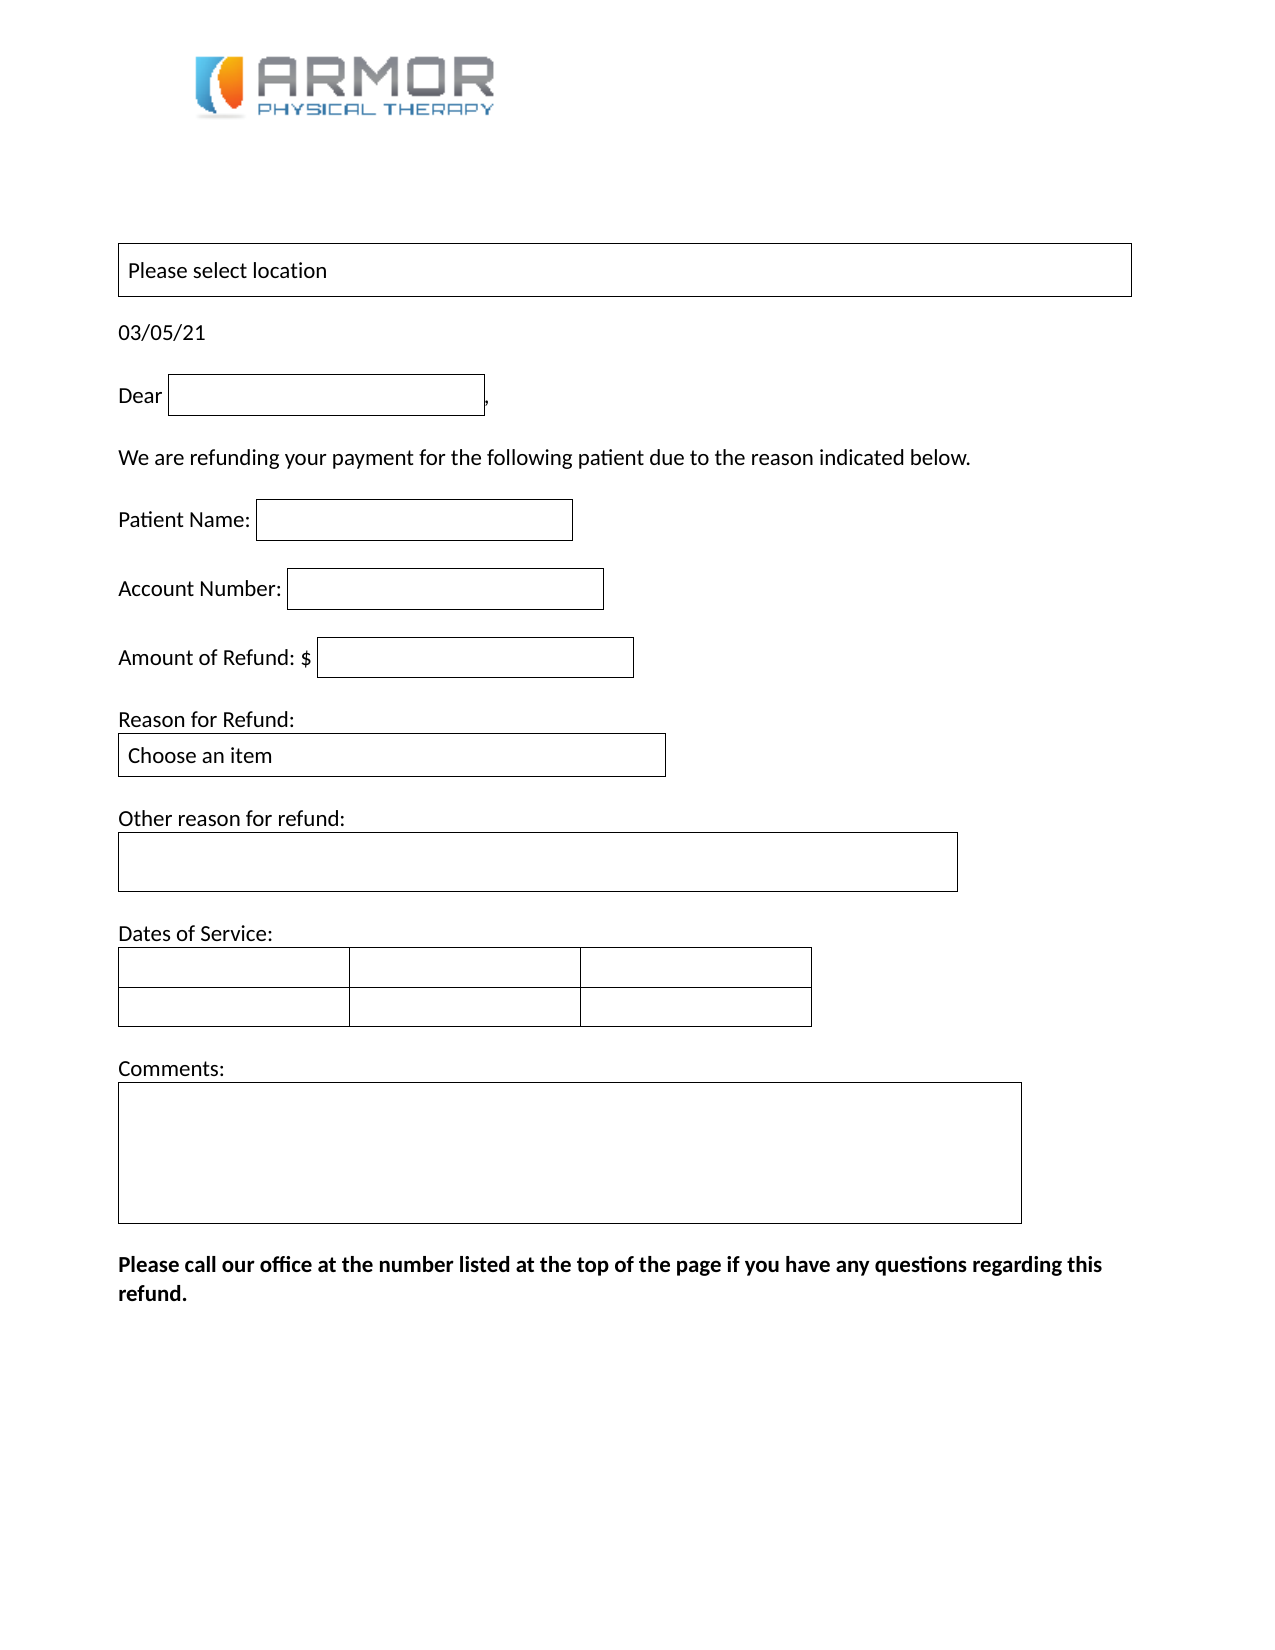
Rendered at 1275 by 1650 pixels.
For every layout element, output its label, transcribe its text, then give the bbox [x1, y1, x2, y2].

text Please call our office at the number listed at the top of the page if you have any questions regarding this refund. [118, 1251, 1157, 1307]
text Patient Name: [118, 499, 256, 540]
picture [168, 43, 514, 134]
text Reason for Refund: [118, 706, 1157, 733]
text Dates of Service: [118, 919, 1157, 947]
text Amount of Refund: $ [118, 637, 317, 677]
text [634, 637, 1157, 677]
text 03/05/21 [118, 318, 1157, 346]
text Comments: [118, 1054, 1157, 1082]
text , [485, 374, 1157, 415]
text Other reason for refund: [118, 804, 1157, 832]
text [573, 499, 1157, 540]
text Account Number: [118, 568, 287, 609]
text Dear [118, 374, 168, 415]
text We are refunding your payment for the following patient due to the reason indicated below. [118, 443, 1157, 471]
text [604, 568, 1157, 609]
